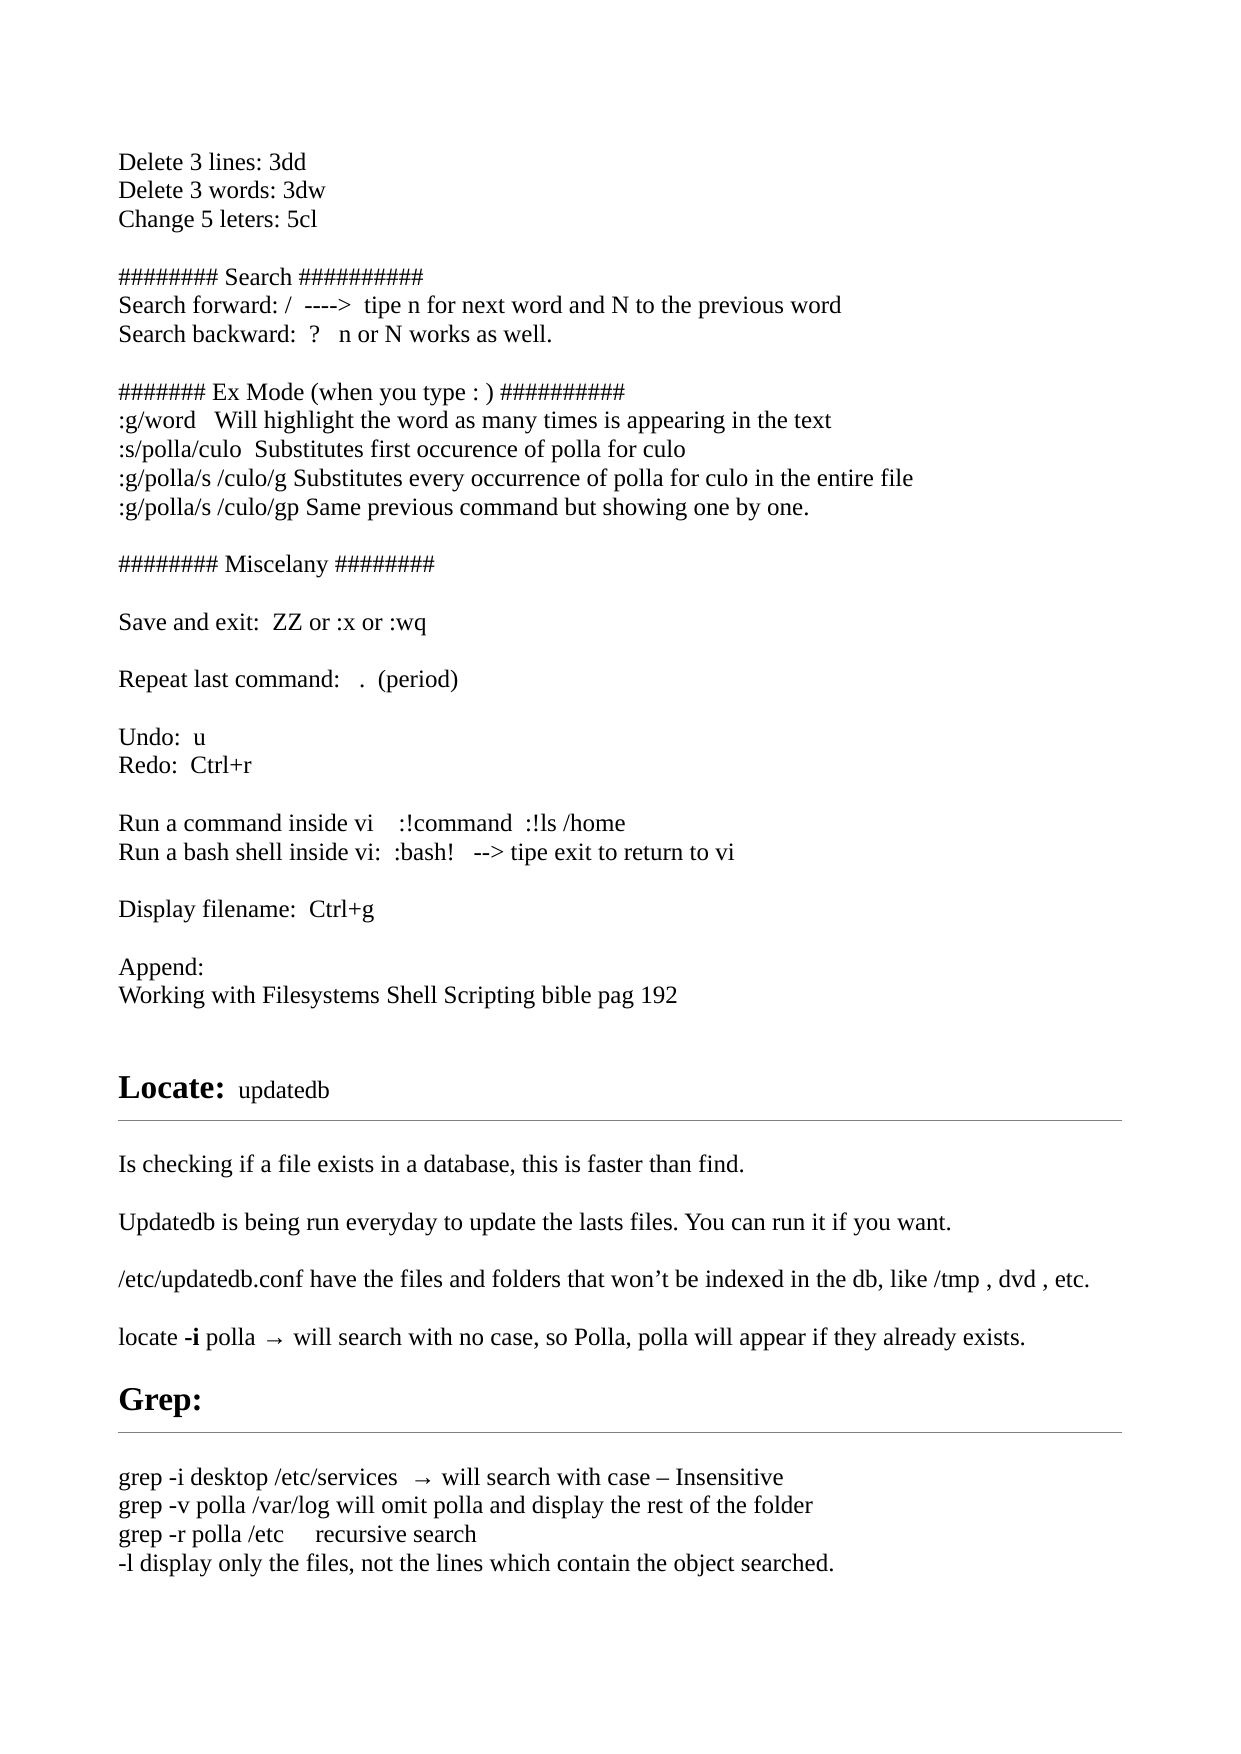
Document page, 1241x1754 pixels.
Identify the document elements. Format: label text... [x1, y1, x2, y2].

text grep -i desktop /etc/services → will search with case – Insensitive [118, 1462, 1122, 1491]
text Append: [118, 952, 1122, 981]
text Updatedb is being run everyday to update the lasts files. You can run it if you want. [118, 1207, 1122, 1236]
text Delete 3 words: 3dw [118, 176, 1122, 204]
text /etc/updatedb.conf have the files and folders that won’t be indexed in the db, like /tmp , dvd , etc. [118, 1264, 1122, 1293]
text Redo: Ctrl+r [118, 751, 1122, 779]
text locate -i polla → will search with no case, so Polla, polla will appear if they already exists. [118, 1322, 1122, 1351]
text Is checking if a file exists in a database, this is faster than find. [118, 1149, 1122, 1178]
text Display filename: Ctrl+g [118, 894, 1122, 923]
text :s/polla/culo Substitutes first occurence of polla for culo [118, 434, 1122, 463]
text -l display only the files, not the lines which contain the object searched. [118, 1548, 1122, 1577]
text Delete 3 lines: 3dd [118, 147, 1122, 176]
text Repeat last command: . (period) [118, 664, 1122, 693]
text Locate: updatedb [118, 1067, 1122, 1105]
text Run a command inside vi :!command :!ls /home [118, 808, 1122, 837]
text Search forward: / ----> tipe n for next word and N to the previous word [118, 291, 1122, 319]
text Working with Filesystems Shell Scripting bible pag 192 [118, 981, 1122, 1009]
text grep -r polla /etc recursive search [118, 1519, 1122, 1548]
text Run a bash shell inside vi: :bash! --> tipe exit to return to vi [118, 837, 1122, 866]
text :g/word Will highlight the word as many times is appearing in the text [118, 406, 1122, 434]
text ######## Miscelany ######## [118, 549, 1122, 578]
text Save and exit: ZZ or :x or :wq [118, 607, 1122, 636]
text grep -v polla /var/log will omit polla and display the rest of the folder [118, 1491, 1122, 1519]
text Change 5 leters: 5cl [118, 204, 1122, 233]
text Grep: [118, 1379, 1122, 1418]
text ######## Search ########## [118, 262, 1122, 291]
text :g/polla/s /culo/gp Same previous command but showing one by one. [118, 492, 1122, 521]
text Search backward: ? n or N works as well. [118, 319, 1122, 348]
text Undo: u [118, 722, 1122, 751]
text :g/polla/s /culo/g Substitutes every occurrence of polla for culo in the entire file [118, 463, 1122, 492]
text ####### Ex Mode (when you type : ) ########## [118, 377, 1122, 406]
